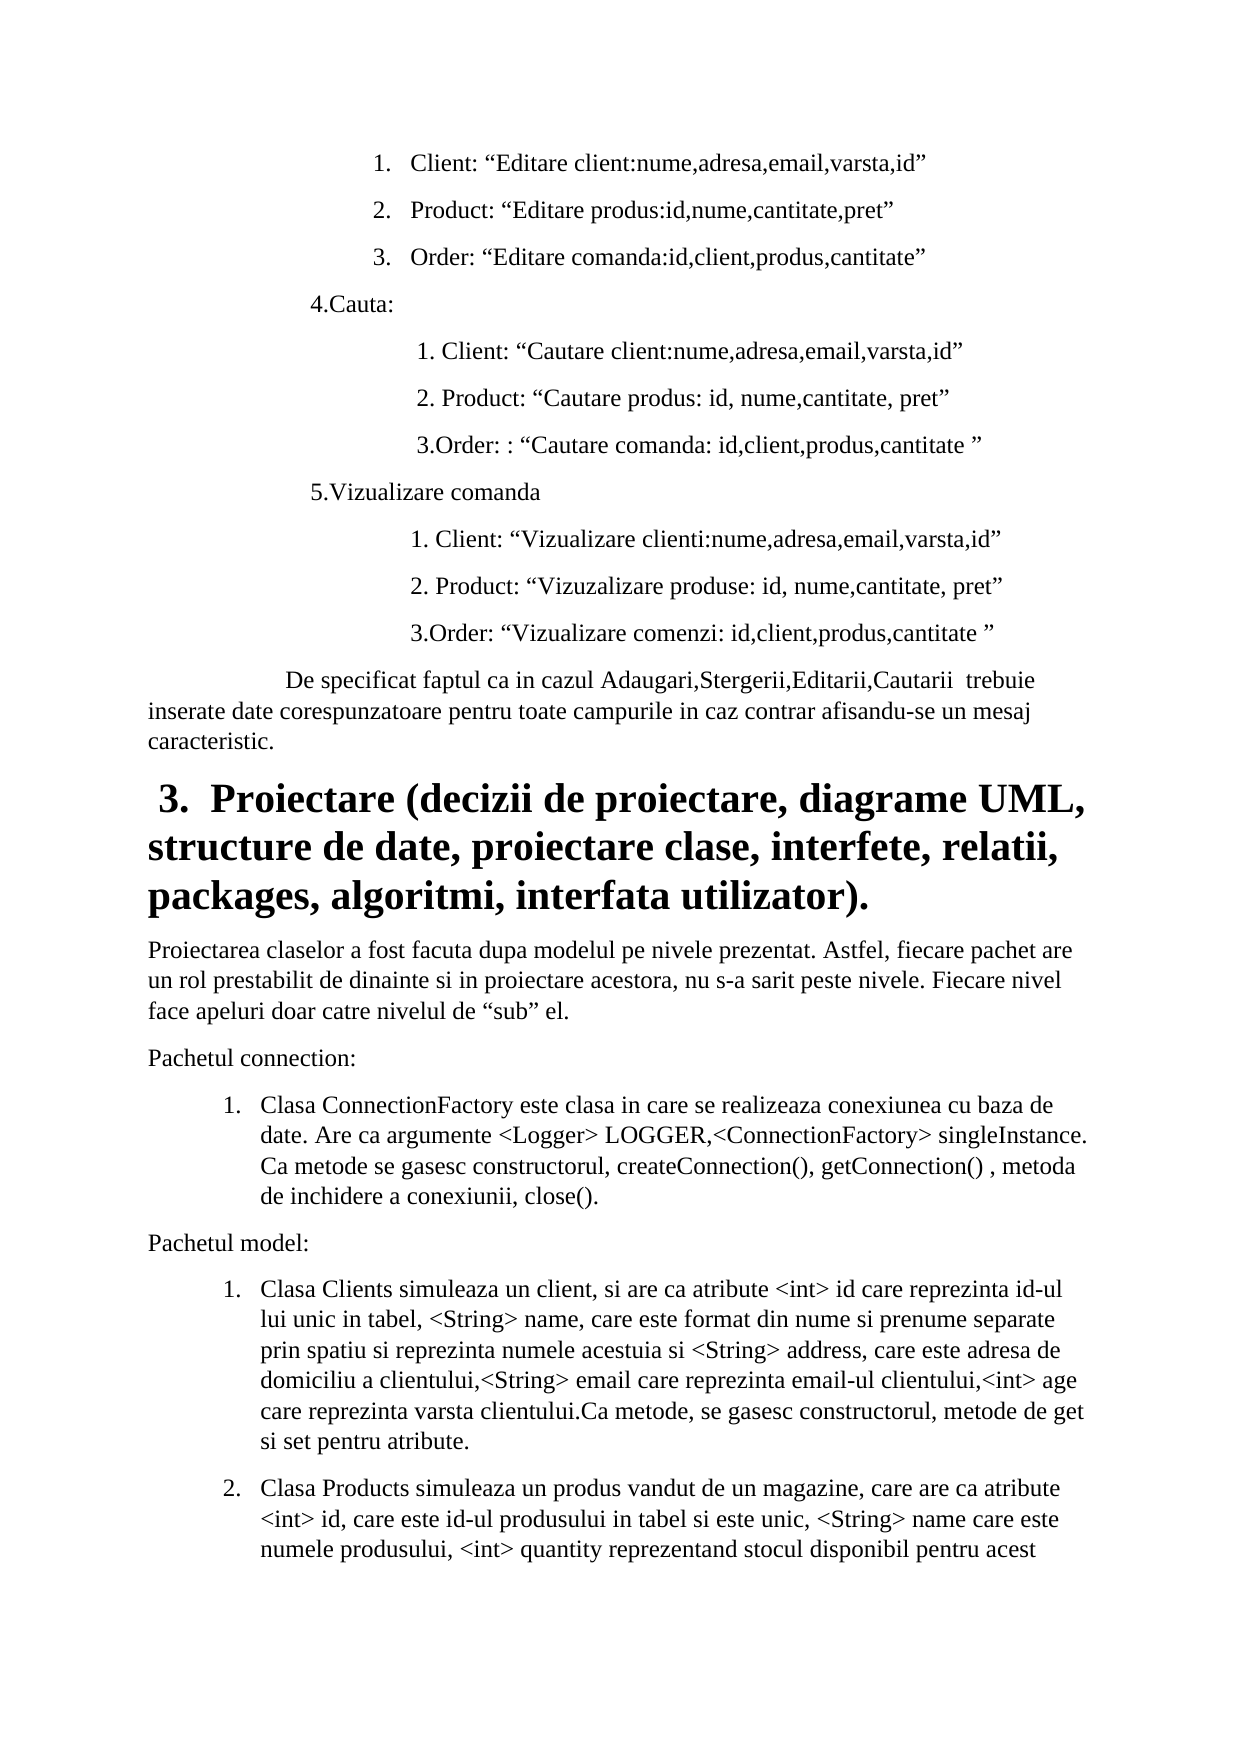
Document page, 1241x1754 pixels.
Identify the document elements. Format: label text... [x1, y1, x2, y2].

list Product: “Editare produs:id,nume,cantitate,pret” [373, 195, 1093, 223]
text 1. Client: “Cautare client:nume,adresa,email,varsta,id” [148, 336, 1093, 365]
list Client: “Editare client:nume,adresa,email,varsta,id” [373, 148, 1093, 176]
text Proiectarea claselor a fost facuta dupa modelul pe nivele prezentat. Astfel, fiecare pachet are un rol prestabilit de dinainte si in proiectare acestora, nu s-a sarit peste nivele. Fiecare nivel face apeluri doar catre nivelul de “sub” el. [148, 935, 1093, 1025]
text De specificat faptul ca in cazul Adaugari,Stergerii,Editarii,Cautarii trebuie inserate date corespunzatoare pentru toate campurile in caz contrar afisandu-se un mesaj caracteristic. [148, 666, 1093, 755]
list Clasa ConnectionFactory este clasa in care se realizeaza conexiunea cu baza de date. Are ca argumente <Logger> LOGGER,<ConnectionFactory> singleInstance. Ca metode se gasesc constructorul, createConnection(), getConnection() , metoda de inchidere a conexiunii, close(). [223, 1090, 1093, 1210]
text 2. Product: “Cautare produs: id, nume,cantitate, pret” [148, 383, 1093, 412]
list Order: “Editare comanda:id,client,produs,cantitate” [373, 242, 1093, 271]
text 2. Product: “Vizuzalizare produse: id, nume,cantitate, pret” [148, 571, 1093, 600]
text 4.Cauta: [148, 289, 1093, 318]
text Pachetul model: [148, 1228, 1093, 1257]
text 5.Vizualizare comanda [148, 477, 1093, 506]
text 3.Order: “Vizualizare comenzi: id,client,produs,cantitate ” [148, 618, 1093, 647]
list Clasa Clients simuleaza un client, si are ca atribute <int> id care reprezinta id-ul lui unic in tabel, <String> name, care este format din nume si prenume separate prin spatiu si reprezinta numele acestuia si <String> address, care este adresa de domiciliu a clientului,<String> email care reprezinta email-ul clientului,<int> age care reprezinta varsta clientului.Ca metode, se gasesc constructorul, metode de get si set pentru atribute. [223, 1274, 1093, 1455]
list Clasa Products simuleaza un produs vandut de un magazine, care are ca atribute <int> id, care este id-ul produsului in tabel si este unic, <String> name care este numele produsului, <int> quantity reprezentand stocul disponibil pentru acest [223, 1473, 1093, 1563]
text 1. Client: “Vizualizare clienti:nume,adresa,email,varsta,id” [148, 524, 1093, 553]
text 3.Order: : “Cautare comanda: id,client,produs,cantitate ” [148, 430, 1093, 459]
text 3. Proiectare (decizii de proiectare, diagrame UML, structure de date, proiectare clase, interfete, relatii, packages, algoritmi, interfata utilizator). [148, 773, 1093, 918]
text Pachetul connection: [148, 1043, 1093, 1072]
